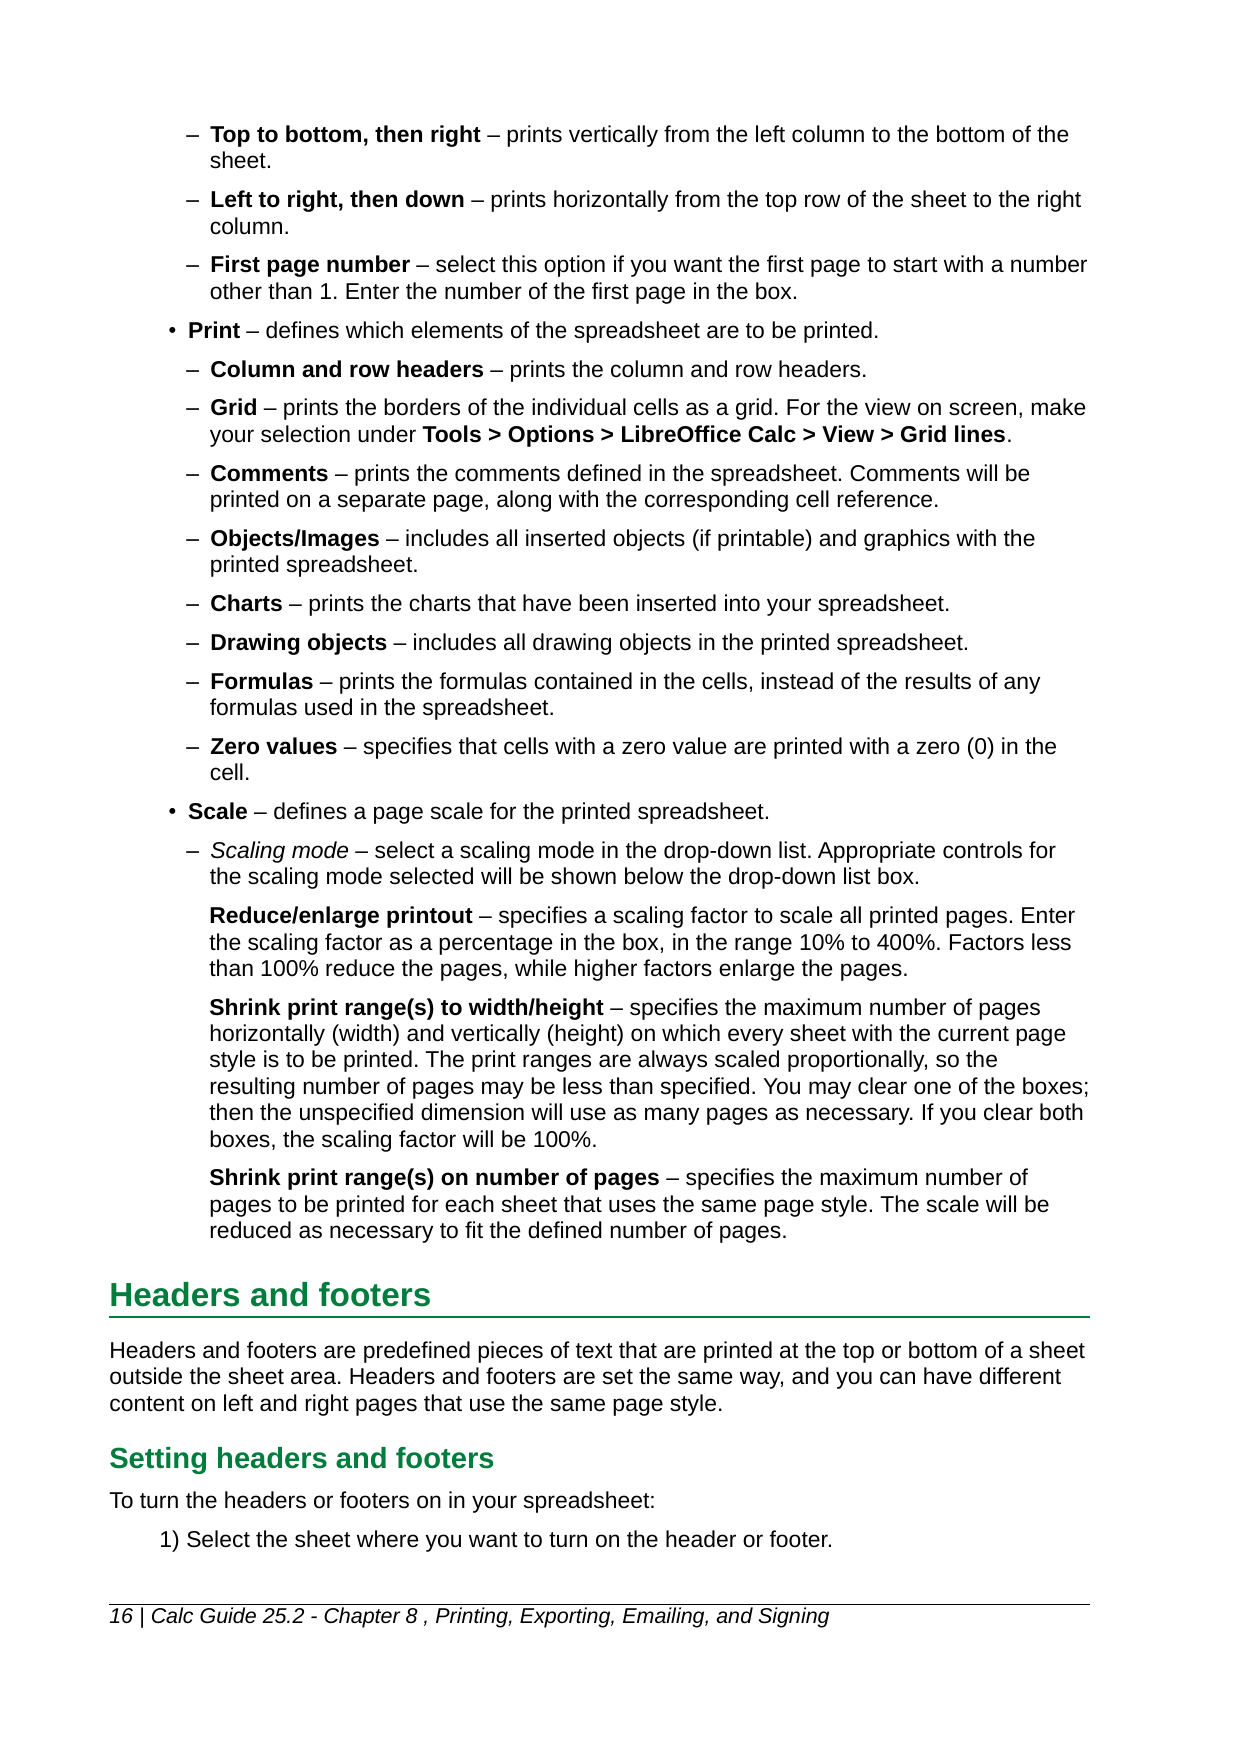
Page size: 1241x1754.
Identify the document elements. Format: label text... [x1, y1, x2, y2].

list Grid – prints the borders of the individual cells as a grid. For the view on screen, make your selection under Tools > Options > LibreOffice Calc > View > Grid lines. [186, 394, 1090, 447]
list Scaling mode – select a scaling mode in the drop-down list. Appropriate controls for the scaling mode selected will be shown below the drop-down list box. [186, 837, 1090, 890]
list Formulas – prints the formulas contained in the cells, instead of the results of any formulas used in the spreadsheet. [186, 668, 1090, 720]
list Scale – defines a page scale for the printed spreadsheet. [168, 798, 1090, 824]
list Left to right, then down – prints horizontally from the top row of the sheet to the right column. [186, 186, 1090, 239]
list Print – defines which elements of the spreadsheet are to be printed. [168, 317, 1090, 343]
list Charts – prints the charts that have been inserted into your spreadsheet. [186, 590, 1090, 616]
list First page number – select this option if you want the first page to start with a number other than 1. Enter the number of the first page in the box. [186, 251, 1090, 304]
list Drawing objects – includes all drawing objects in the printed spreadsheet. [186, 629, 1090, 655]
list Shrink print range(s) to width/height – specifies the maximum number of pages horizontally (width) and vertically (height) on which every sheet with the current page style is to be printed. The print ranges are always scaled proportionally, so the resulting number of pages may be less than specified. You may clear one of the boxes; then the unspecified dimension will use as many pages as necessary. If you clear both boxes, the scaling factor will be 100%. [209, 994, 1090, 1152]
subtitle Headers and footers [109, 1275, 1090, 1316]
list Column and row headers – prints the column and row headers. [186, 356, 1090, 382]
list To turn the headers or footers on in your spreadsheet: [109, 1487, 1090, 1513]
list Select the sheet where you want to turn on the header or footer. [186, 1526, 1090, 1552]
subtitle Setting headers and footers [109, 1441, 1090, 1474]
list Comments – prints the comments defined in the spreadsheet. Comments will be printed on a separate page, along with the corresponding cell reference. [186, 459, 1090, 512]
list Top to bottom, then right – prints vertically from the left column to the bottom of the sheet. [186, 121, 1090, 174]
list Objects/Images – includes all inserted objects (if printable) and graphics with the printed spreadsheet. [186, 525, 1090, 577]
list Reduce/enlarge printout – specifies a scaling factor to scale all printed pages. Enter the scaling factor as a percentage in the box, in the range 10% to 400%. Factors less than 100% reduce the pages, while higher factors enlarge the pages. [209, 902, 1090, 981]
list Shrink print range(s) on number of pages – specifies the maximum number of pages to be printed for each sheet that uses the same page style. The scale will be reduced as necessary to fit the defined number of pages. [209, 1164, 1090, 1243]
text Headers and footers are predefined pieces of text that are printed at the top or bottom of a sheet outside the sheet area. Headers and footers are set the same way, and you can have different content on left and right pages that use the same page style. [109, 1337, 1090, 1416]
list Zero values – specifies that cells with a zero value are printed with a zero (0) in the cell. [186, 733, 1090, 786]
